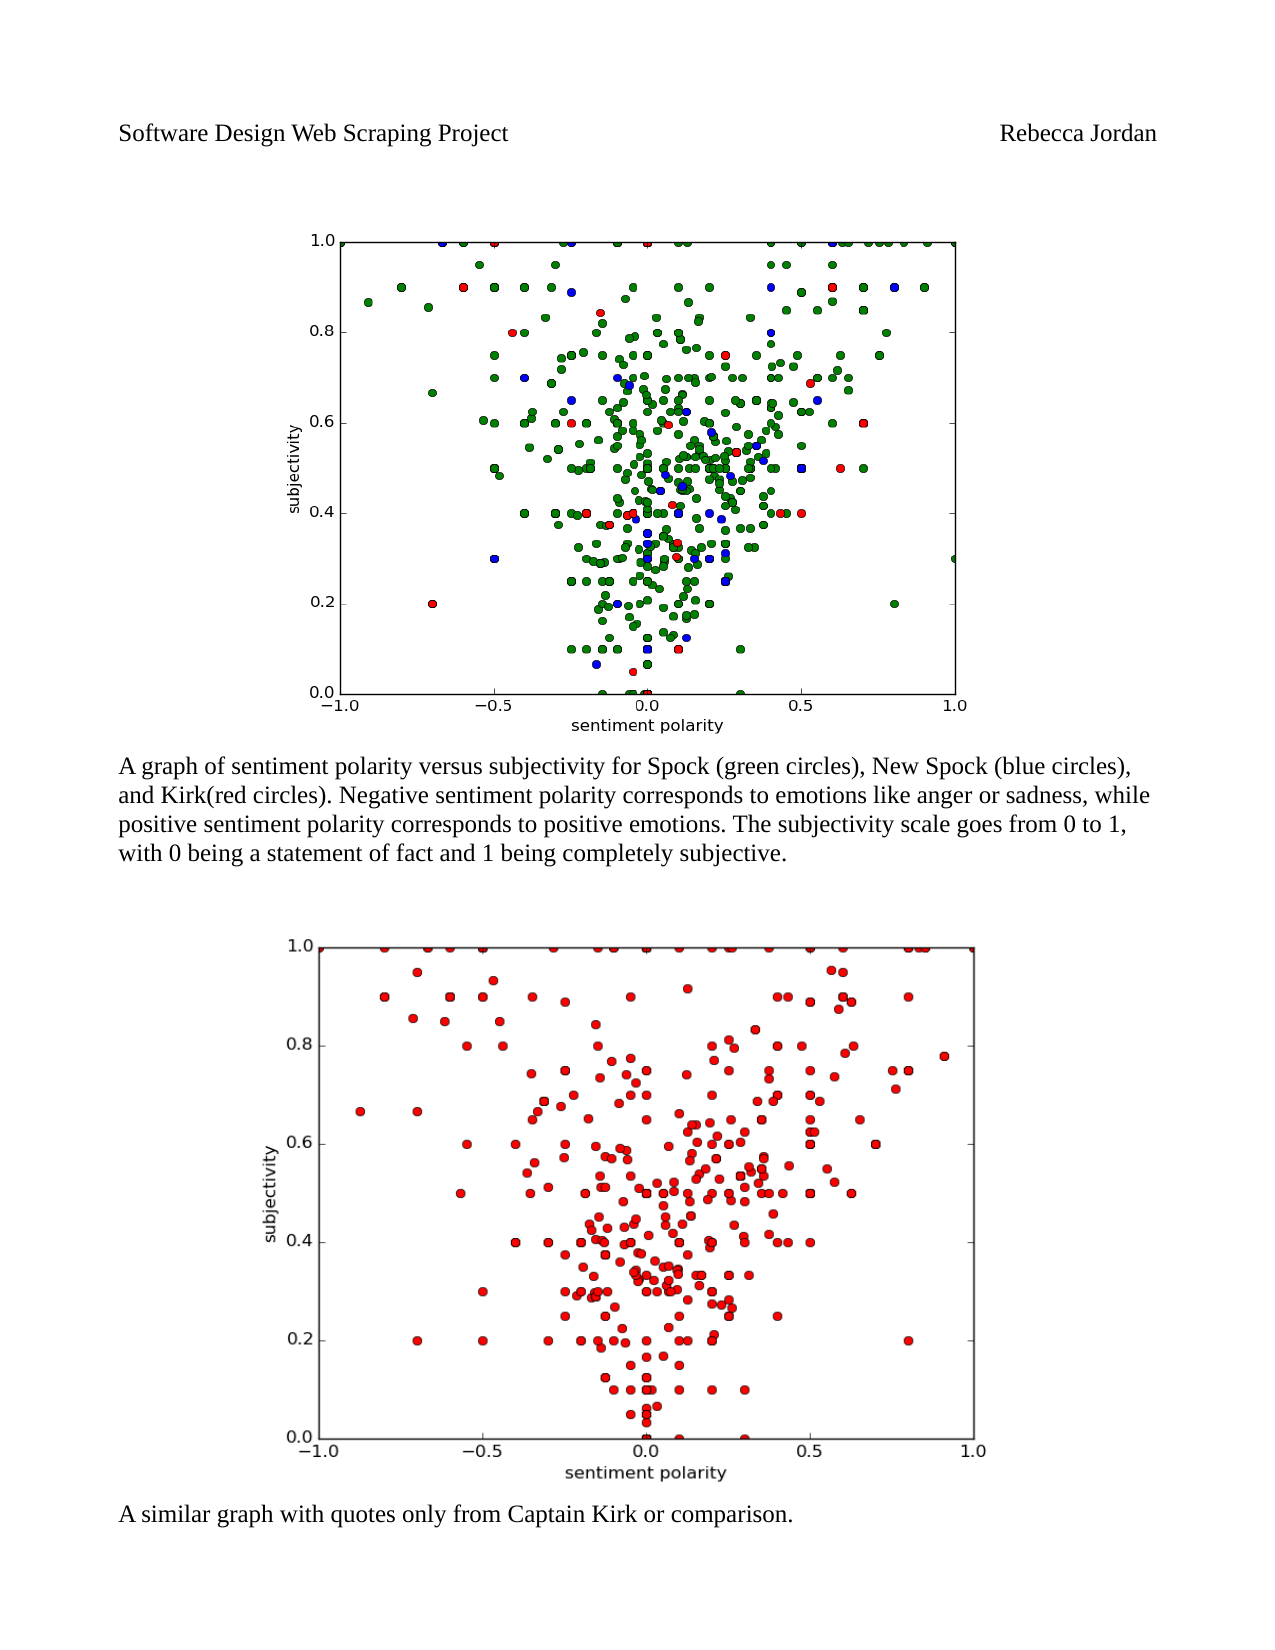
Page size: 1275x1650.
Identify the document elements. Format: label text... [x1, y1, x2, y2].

picture [240, 186, 1034, 750]
text A graph of sentiment polarity versus subjectivity for Spock (green circles), New Spock (blue circles), and Kirk(red circles). Negative sentiment polarity corresponds to emotions like anger or sadness, while positive sentiment polarity corresponds to positive emotions. The subjectivity scale goes from 0 to 1, with 0 being a statement of fact and 1 being completely subjective. [118, 751, 1157, 866]
text A similar graph with quotes only from Captain Kirk or comparison. [118, 866, 1157, 1528]
picture [213, 886, 1058, 1500]
